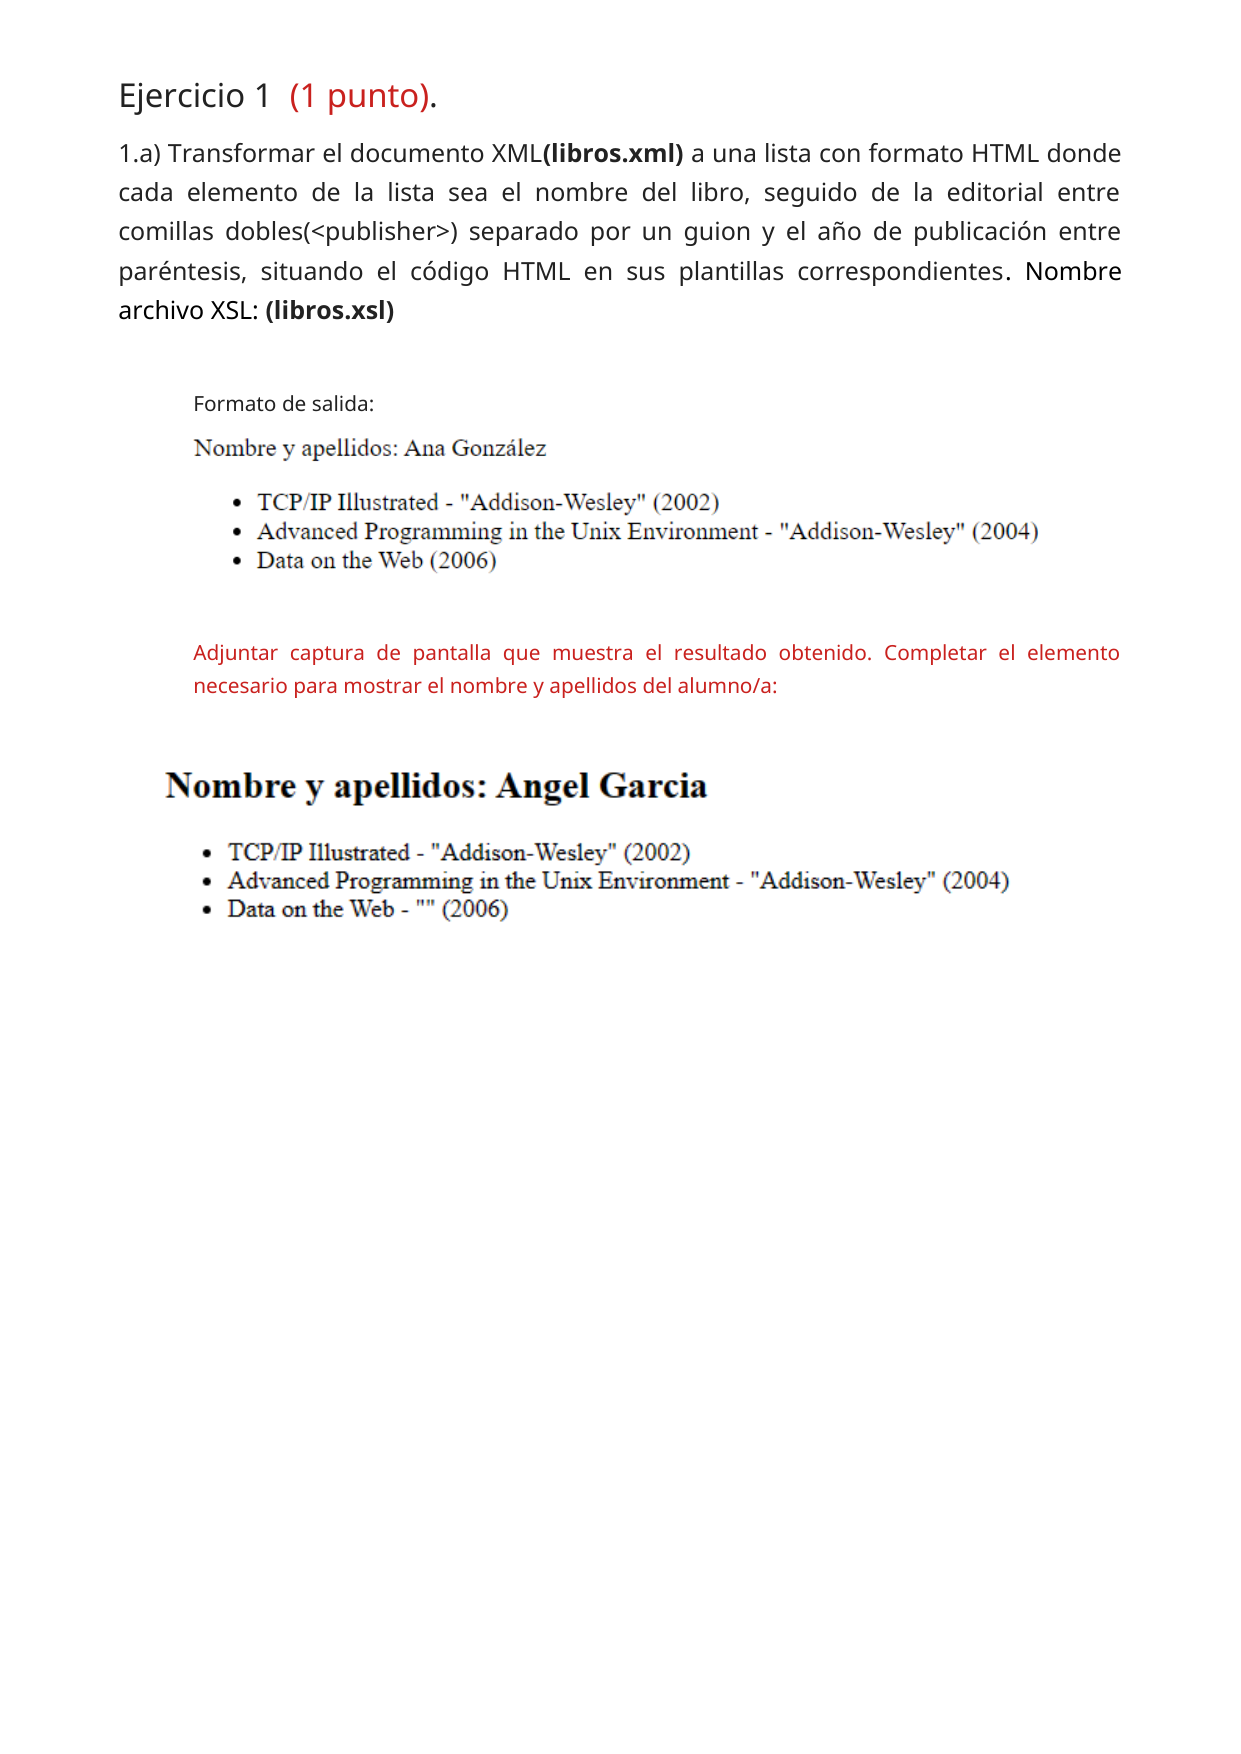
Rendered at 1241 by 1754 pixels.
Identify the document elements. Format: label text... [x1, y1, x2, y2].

text 1.a) Transformar el documento XML(libros.xml) a una lista con formato HTML donde cada elemento de la lista sea el nombre del libro, seguido de la editorial entre comillas dobles(<publisher>) separado por un guion y el año de publicación entre paréntesis, situando el código HTML en sus plantillas correspondientes. Nombre archivo XSL: (libros.xsl) [118, 136, 1122, 326]
text Ejercicio 1 (1 punto). [118, 72, 1122, 117]
picture [161, 754, 1079, 972]
picture [192, 428, 1048, 586]
text Formato de salida: [118, 389, 1122, 418]
text Adjuntar captura de pantalla que muestra el resultado obtenido. Completar el elemento necesario para mostrar el nombre y apellidos del alumno/a: [193, 638, 1122, 699]
